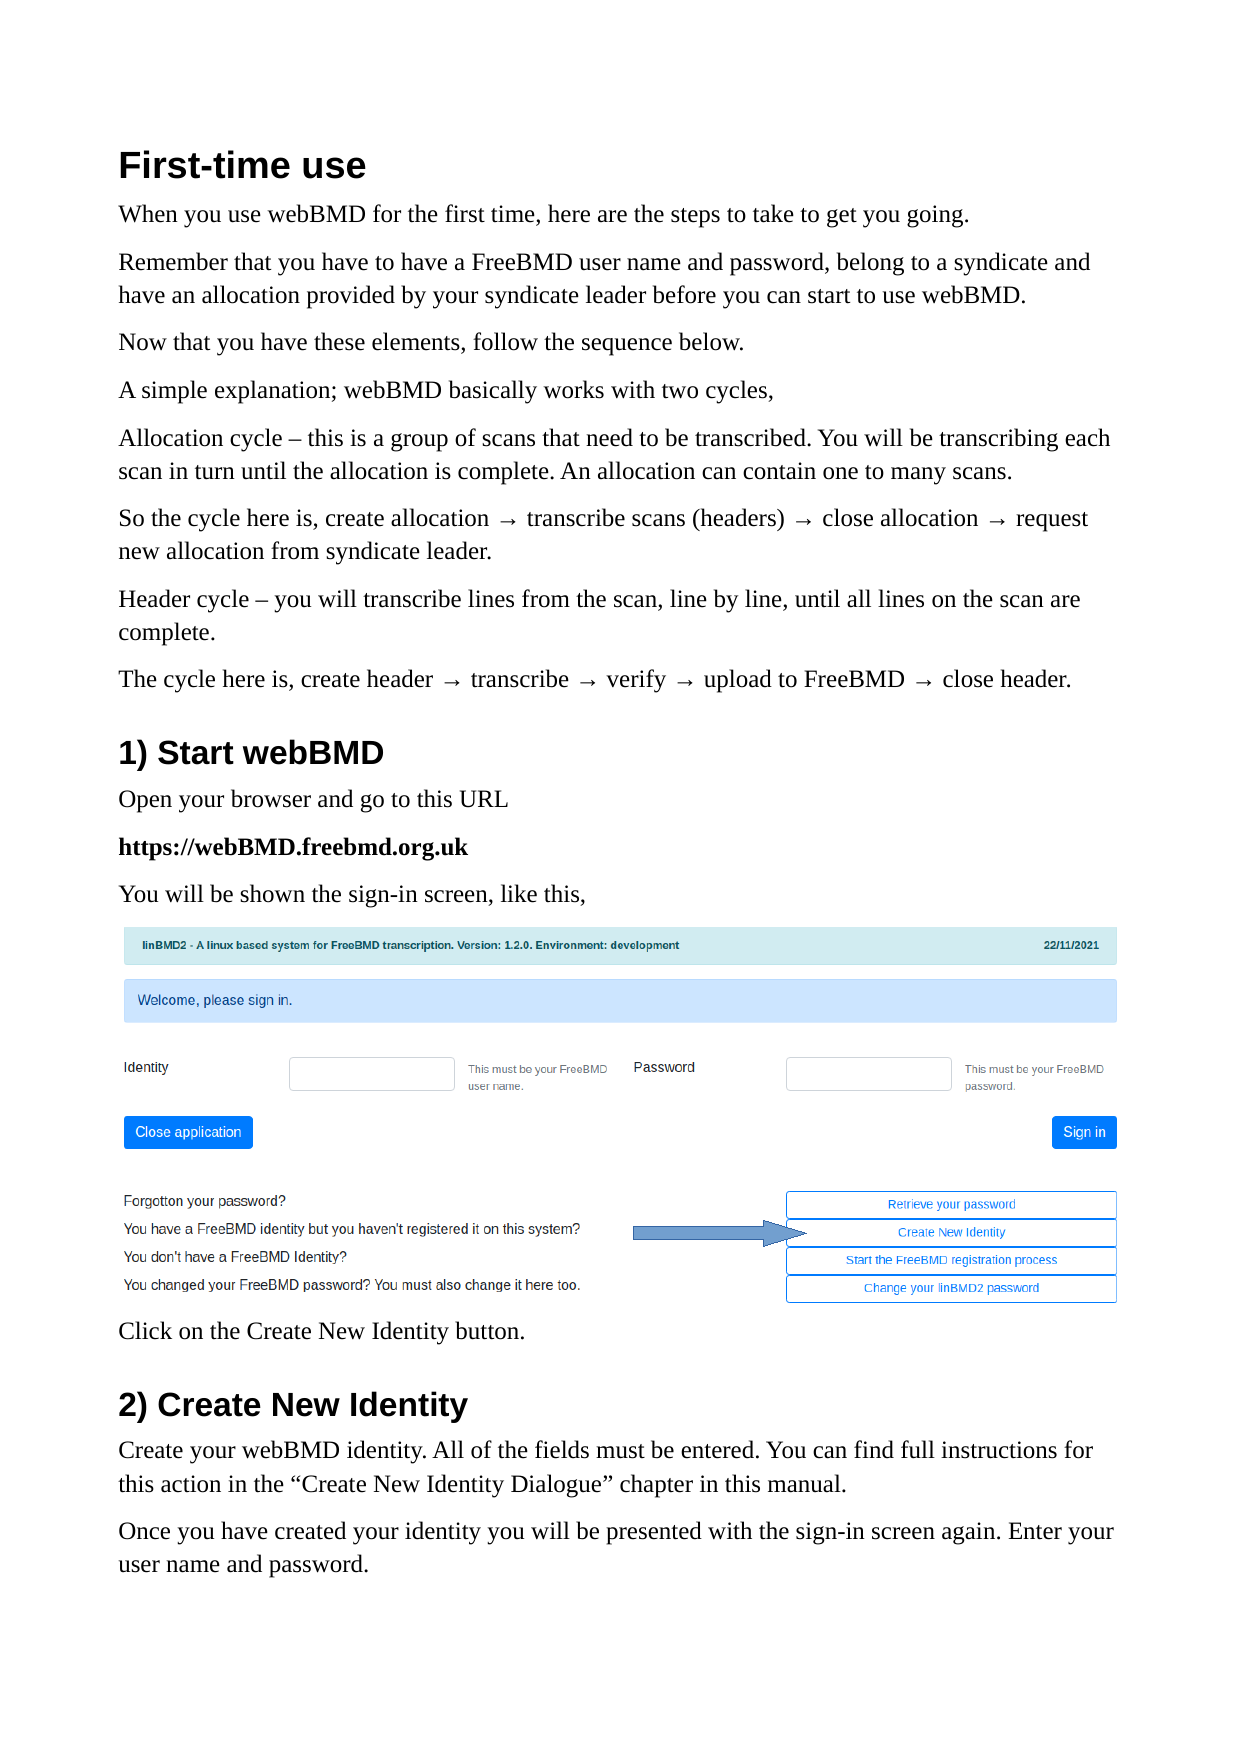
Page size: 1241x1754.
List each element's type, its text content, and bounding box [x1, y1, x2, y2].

text Now that you have these elements, follow the sequence below. [118, 327, 1122, 356]
text So the cycle here is, create allocation → transcribe scans (headers) → close allocation → request new allocation from syndicate leader. [118, 503, 1122, 565]
text https://webBMD.freebmd.org.uk [118, 832, 1122, 861]
text The cycle here is, create header → transcribe → verify → upload to FreeBMD → close header. [118, 664, 1122, 693]
text Once you have created your identity you will be presented with the sign-in screen again. Enter your user name and password. [118, 1516, 1122, 1578]
subtitle 1) Start webBMD [118, 733, 1122, 772]
subtitle 2) Create New Identity [118, 1384, 1122, 1423]
text Open your browser and go to this URL [118, 784, 1122, 813]
text Allocation cycle – this is a group of scans that need to be transcribed. You will be transcribing each scan in turn until the allocation is complete. An allocation can contain one to many scans. [118, 423, 1122, 484]
picture [118, 927, 1123, 1312]
text A simple explanation; webBMD basically works with two cycles, [118, 375, 1122, 404]
text Click on the Create New Identity button. [118, 1312, 1122, 1345]
text When you use webBMD for the first time, here are the steps to take to get you going. [118, 199, 1122, 228]
text Header cycle – you will transcribe lines from the scan, line by line, until all lines on the scan are complete. [118, 584, 1122, 646]
subtitle First-time use [118, 143, 1122, 187]
text You will be shown the sign-in screen, like this, [118, 879, 1122, 908]
text Create your webBMD identity. All of the fields must be entered. You can find full instructions for this action in the “Create New Identity Dialogue” chapter in this manual. [118, 1436, 1122, 1497]
text Remember that you have to have a FreeBMD user name and password, belong to a syndicate and have an allocation provided by your syndicate leader before you can start to use webBMD. [118, 247, 1122, 309]
